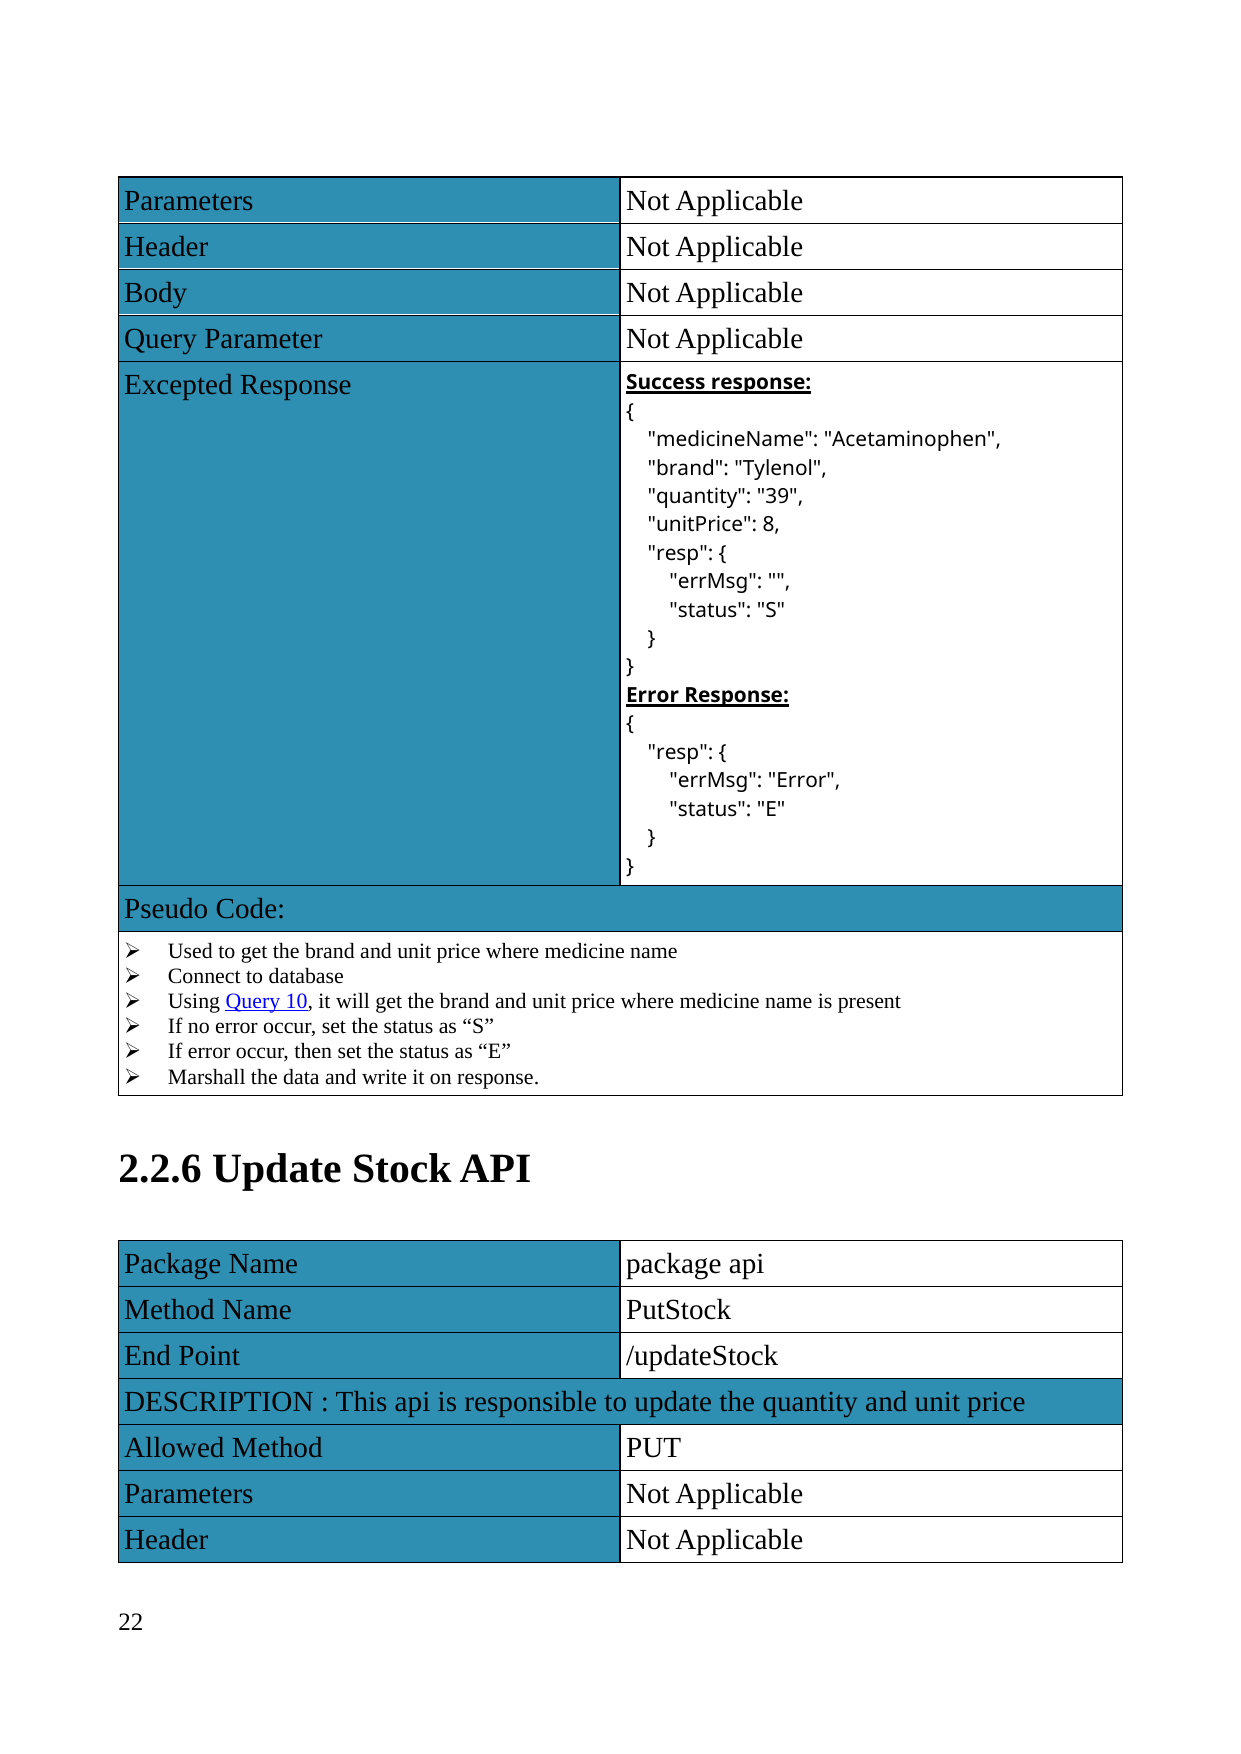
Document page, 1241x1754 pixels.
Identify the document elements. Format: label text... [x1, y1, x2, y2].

table_header package api [621, 1241, 1122, 1286]
table_cell Query Parameter [119, 316, 619, 361]
table_cell Body [119, 270, 619, 314]
table_cell Parameters [119, 1471, 619, 1516]
table_cell Not Applicable [621, 1471, 1122, 1516]
table_cell DESCRIPTION : This api is responsible to update the quantity and unit price [119, 1379, 1122, 1424]
table_cell Not Applicable [621, 224, 1122, 268]
table_cell Parameters [119, 178, 619, 222]
table_cell End Point [119, 1333, 619, 1378]
table_header Package Name [119, 1241, 619, 1286]
table_cell Used to get the brand and unit price where medicine name Connect to database Using Query 10, it will get the brand and unit price where medicine name is present If no error occur, set the status as “S” If error occur, then set the status as “E” Marshall the data and write it on response. [119, 932, 1122, 1095]
table_cell Not Applicable [621, 178, 1122, 222]
table_cell Not Applicable [621, 316, 1122, 361]
table_cell Pseudo Code: [119, 886, 1122, 931]
table_cell Excepted Response [119, 362, 619, 885]
table_cell Not Applicable [621, 270, 1122, 314]
table_cell Header [119, 224, 619, 268]
table_cell Method Name [119, 1287, 619, 1332]
text 2.2.6 Update Stock API [118, 1144, 1122, 1192]
table_cell PUT [621, 1425, 1122, 1470]
table_cell PutStock [621, 1287, 1122, 1332]
table_cell Not Applicable [621, 1517, 1122, 1562]
table_cell /updateStock [621, 1333, 1122, 1378]
table_cell Success response: { "medicineName": "Acetaminophen", "brand": "Tylenol", "quantity": "39", "unitPrice": 8, "resp": { "errMsg": "", "status": "S" } } Error Response: { "resp": { "errMsg": "Error", "status": "E" } } [621, 362, 1122, 885]
table_cell Allowed Method [119, 1425, 619, 1470]
table_cell Header [119, 1517, 619, 1562]
